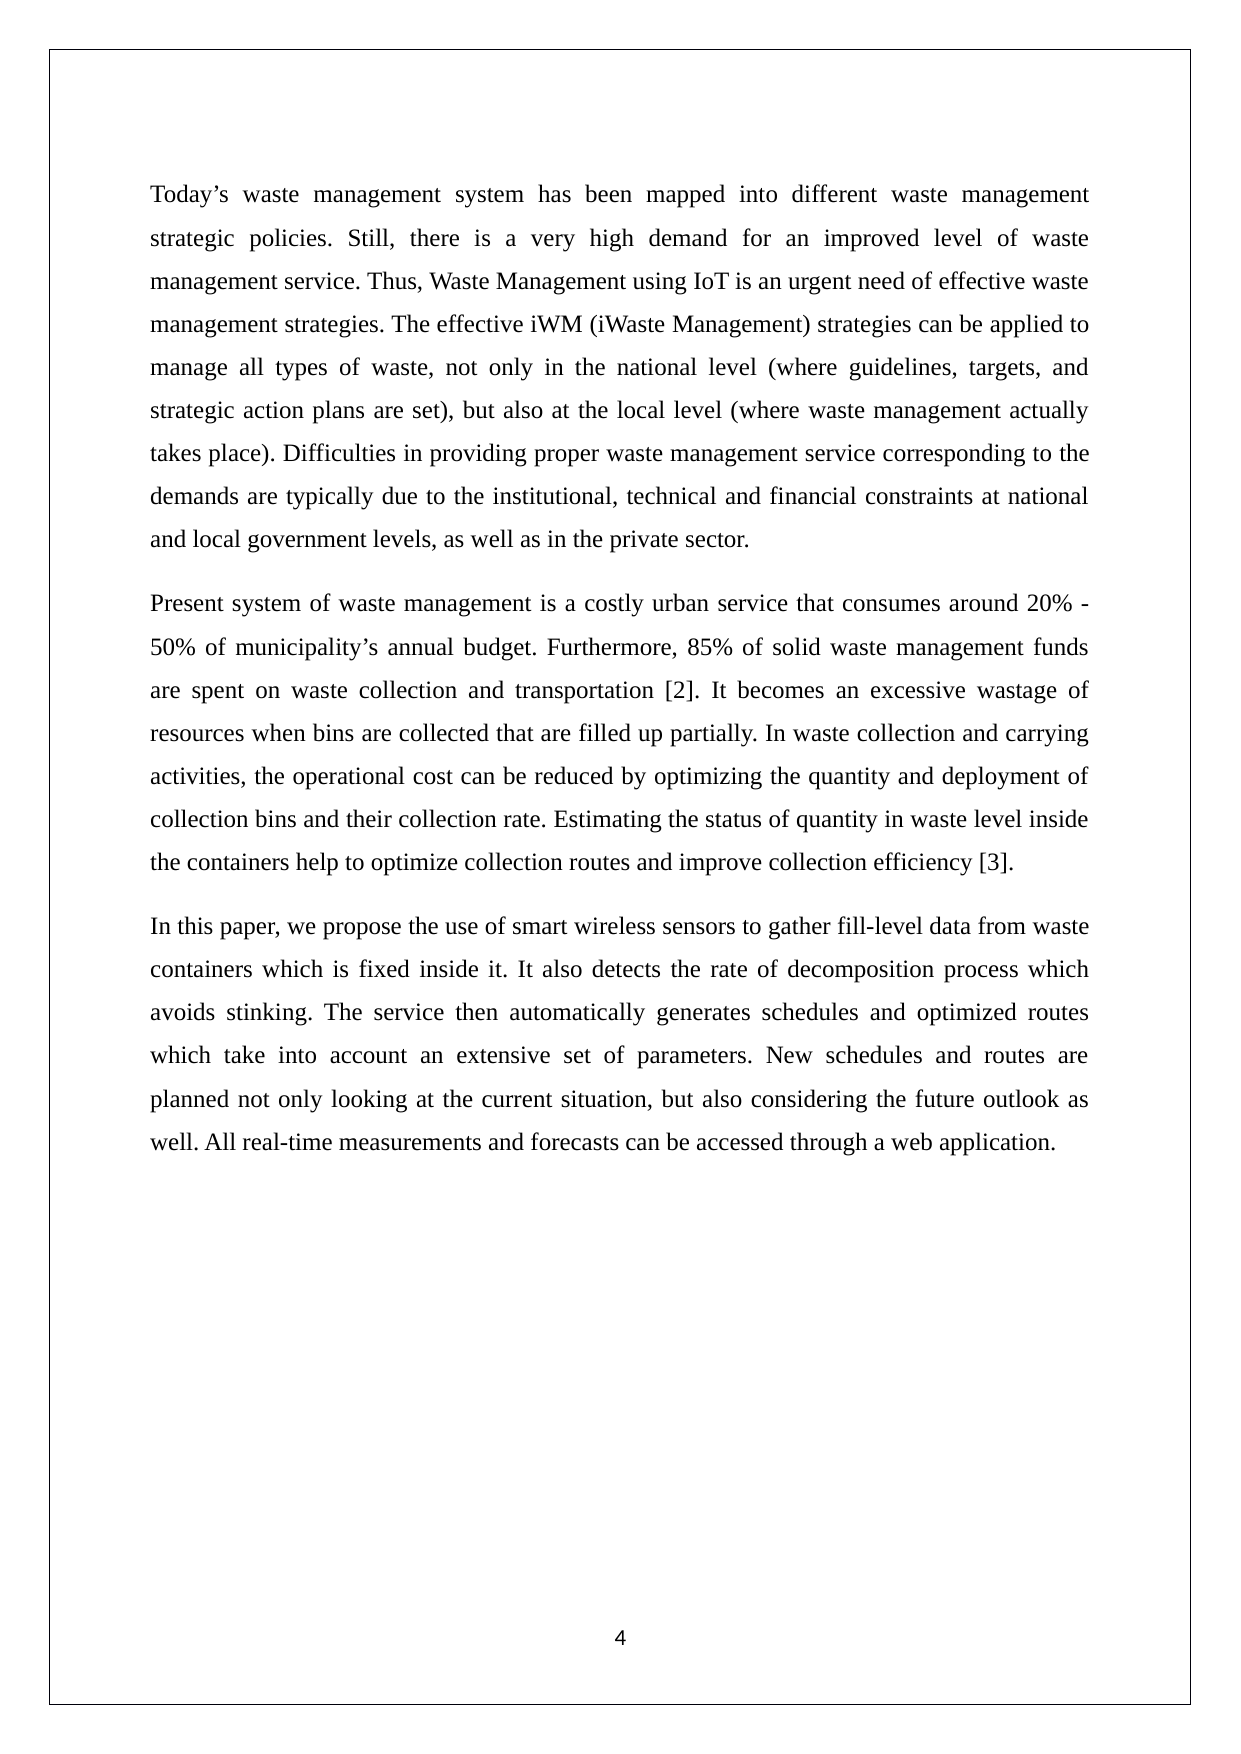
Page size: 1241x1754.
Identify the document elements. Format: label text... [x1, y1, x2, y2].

text Present system of waste management is a costly urban service that consumes around 20% - 50% of municipality’s annual budget. Furthermore, 85% of solid waste management funds are spent on waste collection and transportation [2]. It becomes an excessive wastage of resources when bins are collected that are filled up partially. In waste collection and carrying activities, the operational cost can be reduced by optimizing the quantity and deployment of collection bins and their collection rate. Estimating the status of quantity in waste level inside the containers help to optimize collection routes and improve collection efficiency [3]. [150, 588, 1090, 876]
text In this paper, we propose the use of smart wireless sensors to gather fill-level data from waste containers which is fixed inside it. It also detects the rate of decomposition process which avoids stinking. The service then automatically generates schedules and optimized routes which take into account an extensive set of parameters. New schedules and routes are planned not only looking at the current situation, but also considering the future outlook as well. All real-time measurements and forecasts can be accessed through a web application. [150, 911, 1090, 1156]
text Today’s waste management system has been mapped into different waste management strategic policies. Still, there is a very high demand for an improved level of waste management service. Thus, Waste Management using IoT is an urgent need of effective waste management strategies. The effective iWM (iWaste Management) strategies can be applied to manage all types of waste, not only in the national level (where guidelines, targets, and strategic action plans are set), but also at the local level (where waste management actually takes place). Difficulties in providing proper waste management service corresponding to the demands are typically due to the institutional, technical and financial constraints at national and local government levels, as well as in the private sector. [150, 179, 1090, 553]
